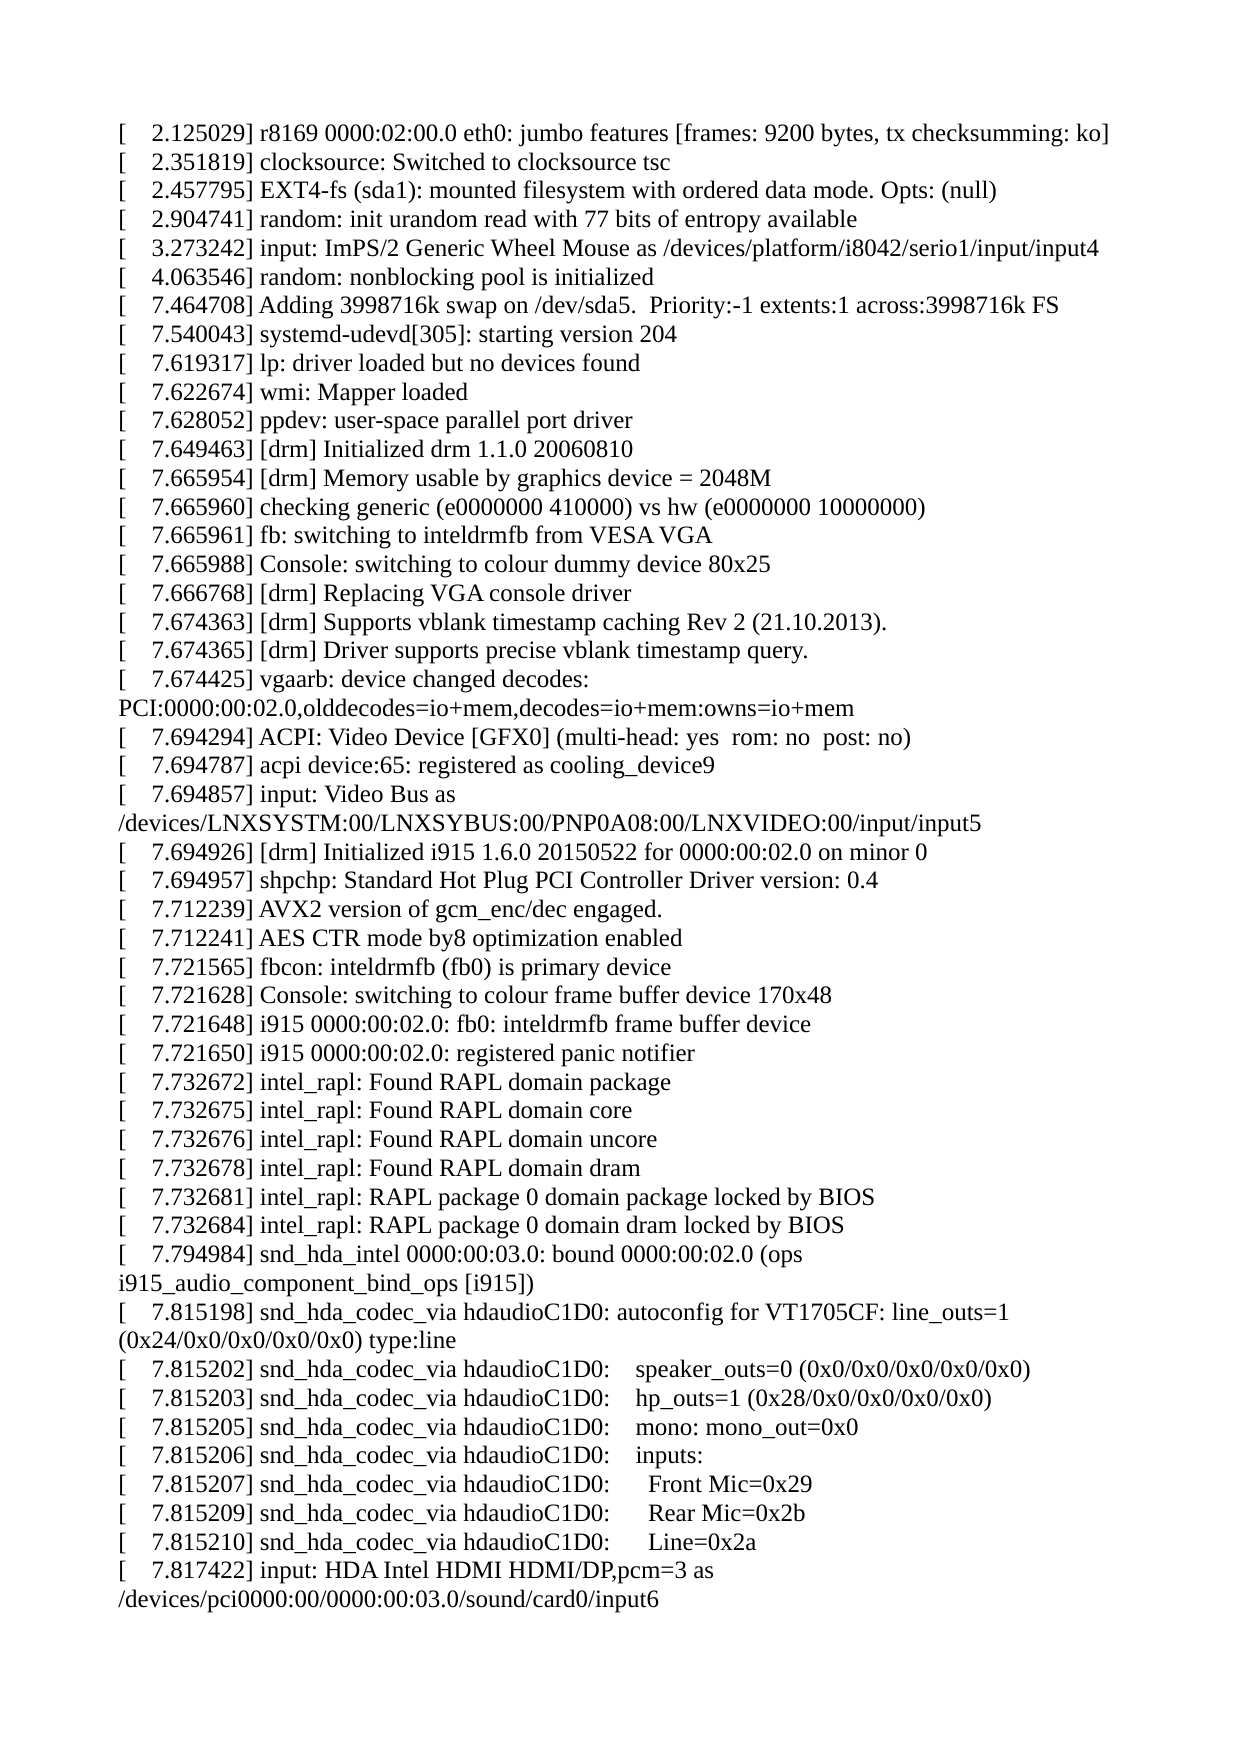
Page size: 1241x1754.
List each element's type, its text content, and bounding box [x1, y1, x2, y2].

text [ 7.721650] i915 0000:00:02.0: registered panic notifier [118, 1038, 1122, 1067]
text [ 7.619317] lp: driver loaded but no devices found [118, 348, 1122, 377]
text [ 7.815209] snd_hda_codec_via hdaudioC1D0: Rear Mic=0x2b [118, 1498, 1122, 1527]
text [ 7.674425] vgaarb: device changed decodes: PCI:0000:00:02.0,olddecodes=io+mem,decodes=io+mem:owns=io+mem [118, 664, 1122, 722]
text [ 7.794984] snd_hda_intel 0000:00:03.0: bound 0000:00:02.0 (ops i915_audio_component_bind_ops [i915]) [118, 1239, 1122, 1297]
text [ 7.694957] shpchp: Standard Hot Plug PCI Controller Driver version: 0.4 [118, 866, 1122, 894]
text [ 7.732684] intel_rapl: RAPL package 0 domain dram locked by BIOS [118, 1211, 1122, 1239]
text [ 7.817422] input: HDA Intel HDMI HDMI/DP,pcm=3 as /devices/pci0000:00/0000:00:03.0/sound/card0/input6 [118, 1556, 1122, 1613]
text [ 7.732678] intel_rapl: Found RAPL domain dram [118, 1153, 1122, 1182]
text [ 2.125029] r8169 0000:02:00.0 eth0: jumbo features [frames: 9200 bytes, tx checksumming: ko] [118, 118, 1122, 147]
text [ 2.904741] random: init urandom read with 77 bits of entropy available [118, 204, 1122, 233]
text [ 7.815207] snd_hda_codec_via hdaudioC1D0: Front Mic=0x29 [118, 1469, 1122, 1498]
text [ 7.732672] intel_rapl: Found RAPL domain package [118, 1067, 1122, 1096]
text [ 7.712241] AES CTR mode by8 optimization enabled [118, 923, 1122, 952]
text [ 7.815210] snd_hda_codec_via hdaudioC1D0: Line=0x2a [118, 1527, 1122, 1556]
text [ 7.649463] [drm] Initialized drm 1.1.0 20060810 [118, 434, 1122, 463]
text [ 7.665988] Console: switching to colour dummy device 80x25 [118, 549, 1122, 578]
text [ 7.666768] [drm] Replacing VGA console driver [118, 578, 1122, 607]
text [ 7.665961] fb: switching to inteldrmfb from VESA VGA [118, 521, 1122, 549]
text [ 7.732676] intel_rapl: Found RAPL domain uncore [118, 1124, 1122, 1153]
text [ 7.721565] fbcon: inteldrmfb (fb0) is primary device [118, 952, 1122, 981]
text [ 7.712239] AVX2 version of gcm_enc/dec engaged. [118, 894, 1122, 923]
text [ 7.815198] snd_hda_codec_via hdaudioC1D0: autoconfig for VT1705CF: line_outs=1 (0x24/0x0/0x0/0x0/0x0) type:line [118, 1297, 1122, 1354]
text [ 7.694857] input: Video Bus as /devices/LNXSYSTM:00/LNXSYBUS:00/PNP0A08:00/LNXVIDEO:00/input/input5 [118, 779, 1122, 837]
text [ 2.351819] clocksource: Switched to clocksource tsc [118, 147, 1122, 176]
text [ 7.815205] snd_hda_codec_via hdaudioC1D0: mono: mono_out=0x0 [118, 1412, 1122, 1441]
text [ 7.665960] checking generic (e0000000 410000) vs hw (e0000000 10000000) [118, 492, 1122, 521]
text [ 7.694787] acpi device:65: registered as cooling_device9 [118, 751, 1122, 779]
text [ 4.063546] random: nonblocking pool is initialized [118, 262, 1122, 291]
text [ 7.732681] intel_rapl: RAPL package 0 domain package locked by BIOS [118, 1182, 1122, 1211]
text [ 3.273242] input: ImPS/2 Generic Wheel Mouse as /devices/platform/i8042/serio1/input/input4 [118, 233, 1122, 262]
text [ 7.674363] [drm] Supports vblank timestamp caching Rev 2 (21.10.2013). [118, 607, 1122, 636]
text [ 7.622674] wmi: Mapper loaded [118, 377, 1122, 406]
text [ 7.815203] snd_hda_codec_via hdaudioC1D0: hp_outs=1 (0x28/0x0/0x0/0x0/0x0) [118, 1383, 1122, 1412]
text [ 7.694926] [drm] Initialized i915 1.6.0 20150522 for 0000:00:02.0 on minor 0 [118, 837, 1122, 866]
text [ 7.815206] snd_hda_codec_via hdaudioC1D0: inputs: [118, 1441, 1122, 1469]
text [ 7.694294] ACPI: Video Device [GFX0] (multi-head: yes rom: no post: no) [118, 722, 1122, 751]
text [ 7.540043] systemd-udevd[305]: starting version 204 [118, 319, 1122, 348]
text [ 7.628052] ppdev: user-space parallel port driver [118, 406, 1122, 434]
text [ 7.732675] intel_rapl: Found RAPL domain core [118, 1096, 1122, 1124]
text [ 7.665954] [drm] Memory usable by graphics device = 2048M [118, 463, 1122, 492]
text [ 7.721628] Console: switching to colour frame buffer device 170x48 [118, 981, 1122, 1009]
text [ 7.674365] [drm] Driver supports precise vblank timestamp query. [118, 636, 1122, 664]
text [ 2.457795] EXT4-fs (sda1): mounted filesystem with ordered data mode. Opts: (null) [118, 176, 1122, 204]
text [ 7.464708] Adding 3998716k swap on /dev/sda5. Priority:-1 extents:1 across:3998716k FS [118, 291, 1122, 319]
text [ 7.815202] snd_hda_codec_via hdaudioC1D0: speaker_outs=0 (0x0/0x0/0x0/0x0/0x0) [118, 1354, 1122, 1383]
text [ 7.721648] i915 0000:00:02.0: fb0: inteldrmfb frame buffer device [118, 1009, 1122, 1038]
